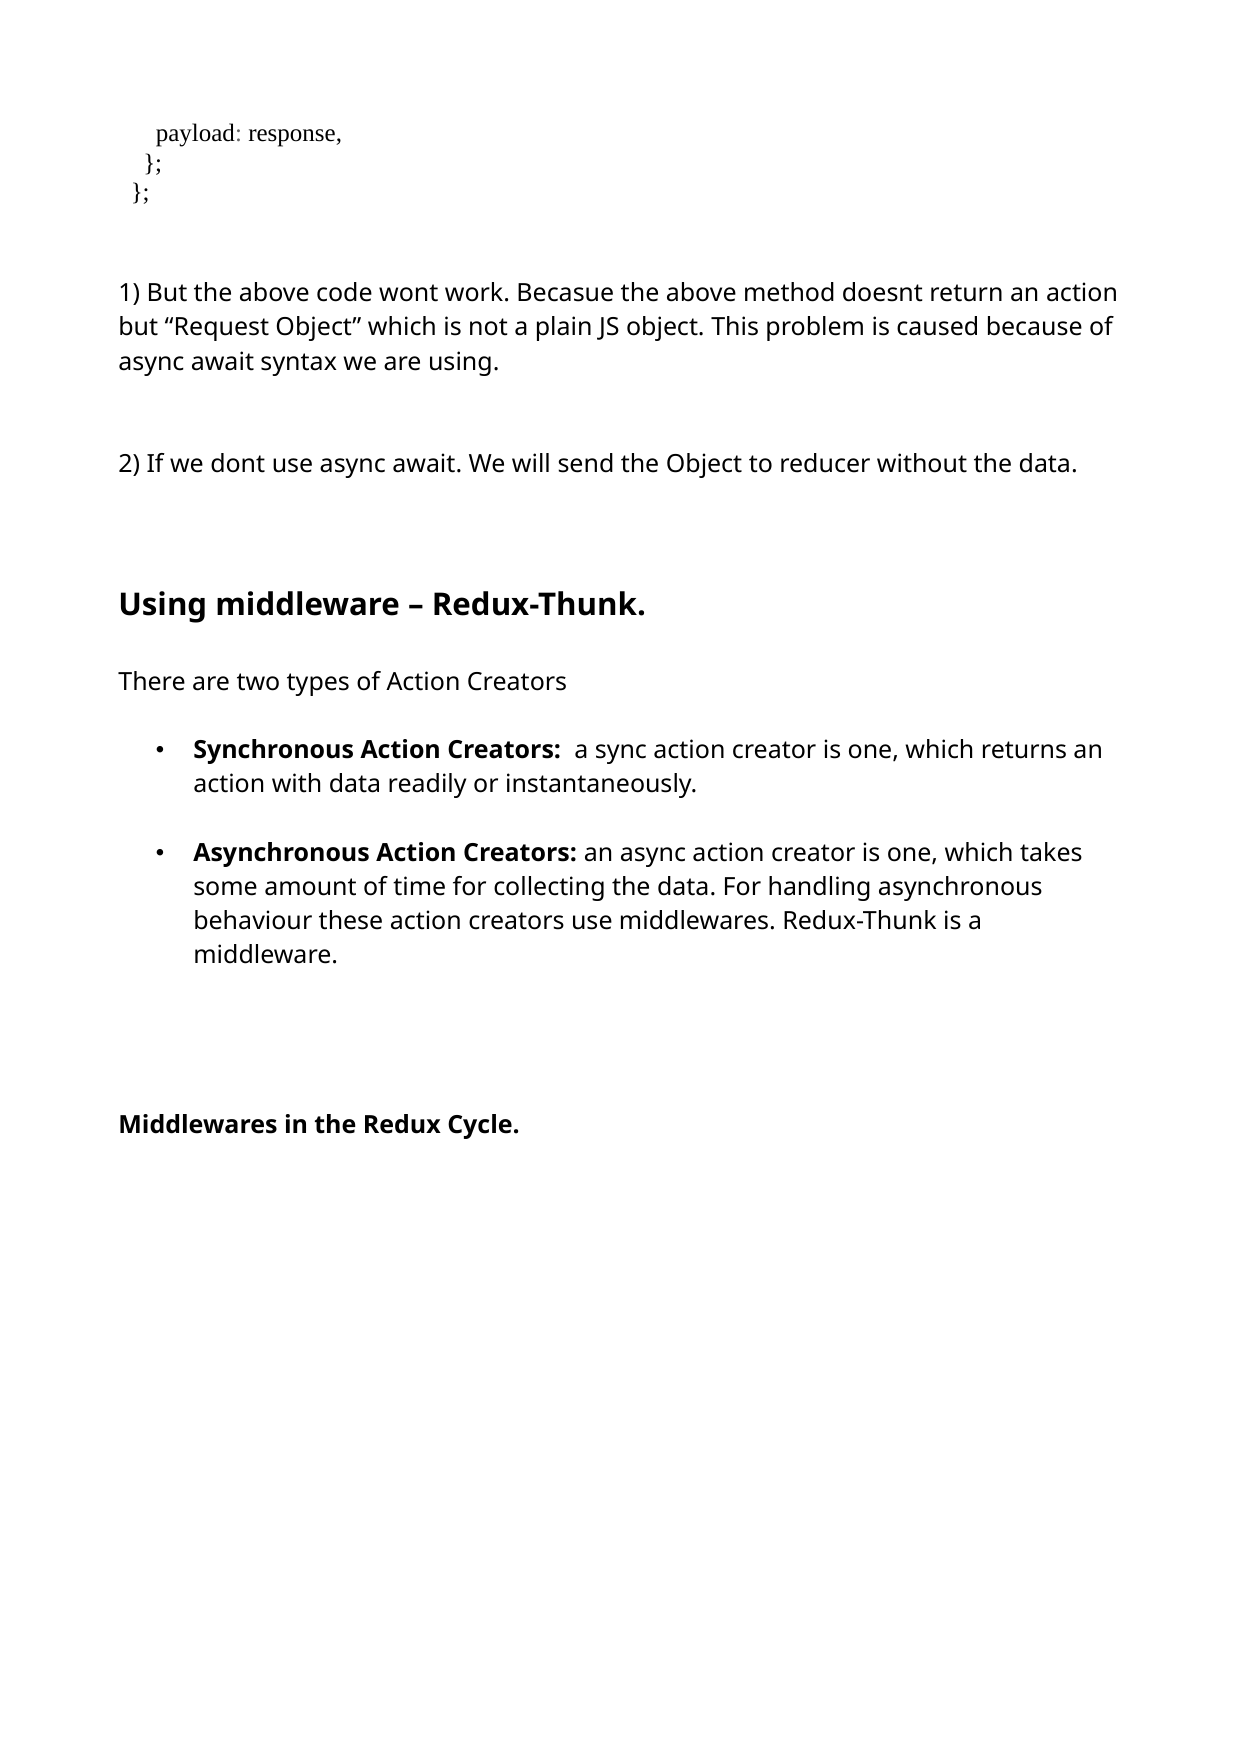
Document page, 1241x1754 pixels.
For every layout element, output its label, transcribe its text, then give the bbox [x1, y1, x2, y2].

list Asynchronous Action Creators: an async action creator is one, which takes some amount of time for collecting the data. For handling asynchronous behaviour these action creators use middlewares. Redux-Thunk is a middleware. [156, 834, 1122, 970]
text Using middleware – Redux-Thunk. [118, 582, 1122, 624]
text }; [118, 148, 1122, 177]
text There are two types of Action Creators [118, 664, 1122, 698]
text 2) If we dont use async await. We will send the Object to reducer without the data. [118, 445, 1122, 479]
text 1) But the above code wont work. Becasue the above method doesnt return an action but “Request Object” which is not a plain JS object. This problem is caused because of async await syntax we are using. [118, 275, 1122, 377]
list Synchronous Action Creators: a sync action creator is one, which returns an action with data readily or instantaneously. [156, 732, 1122, 800]
text payload: response, [118, 118, 1122, 148]
text }; [118, 177, 1122, 207]
text Middlewares in the Redux Cycle. [118, 1107, 1122, 1141]
